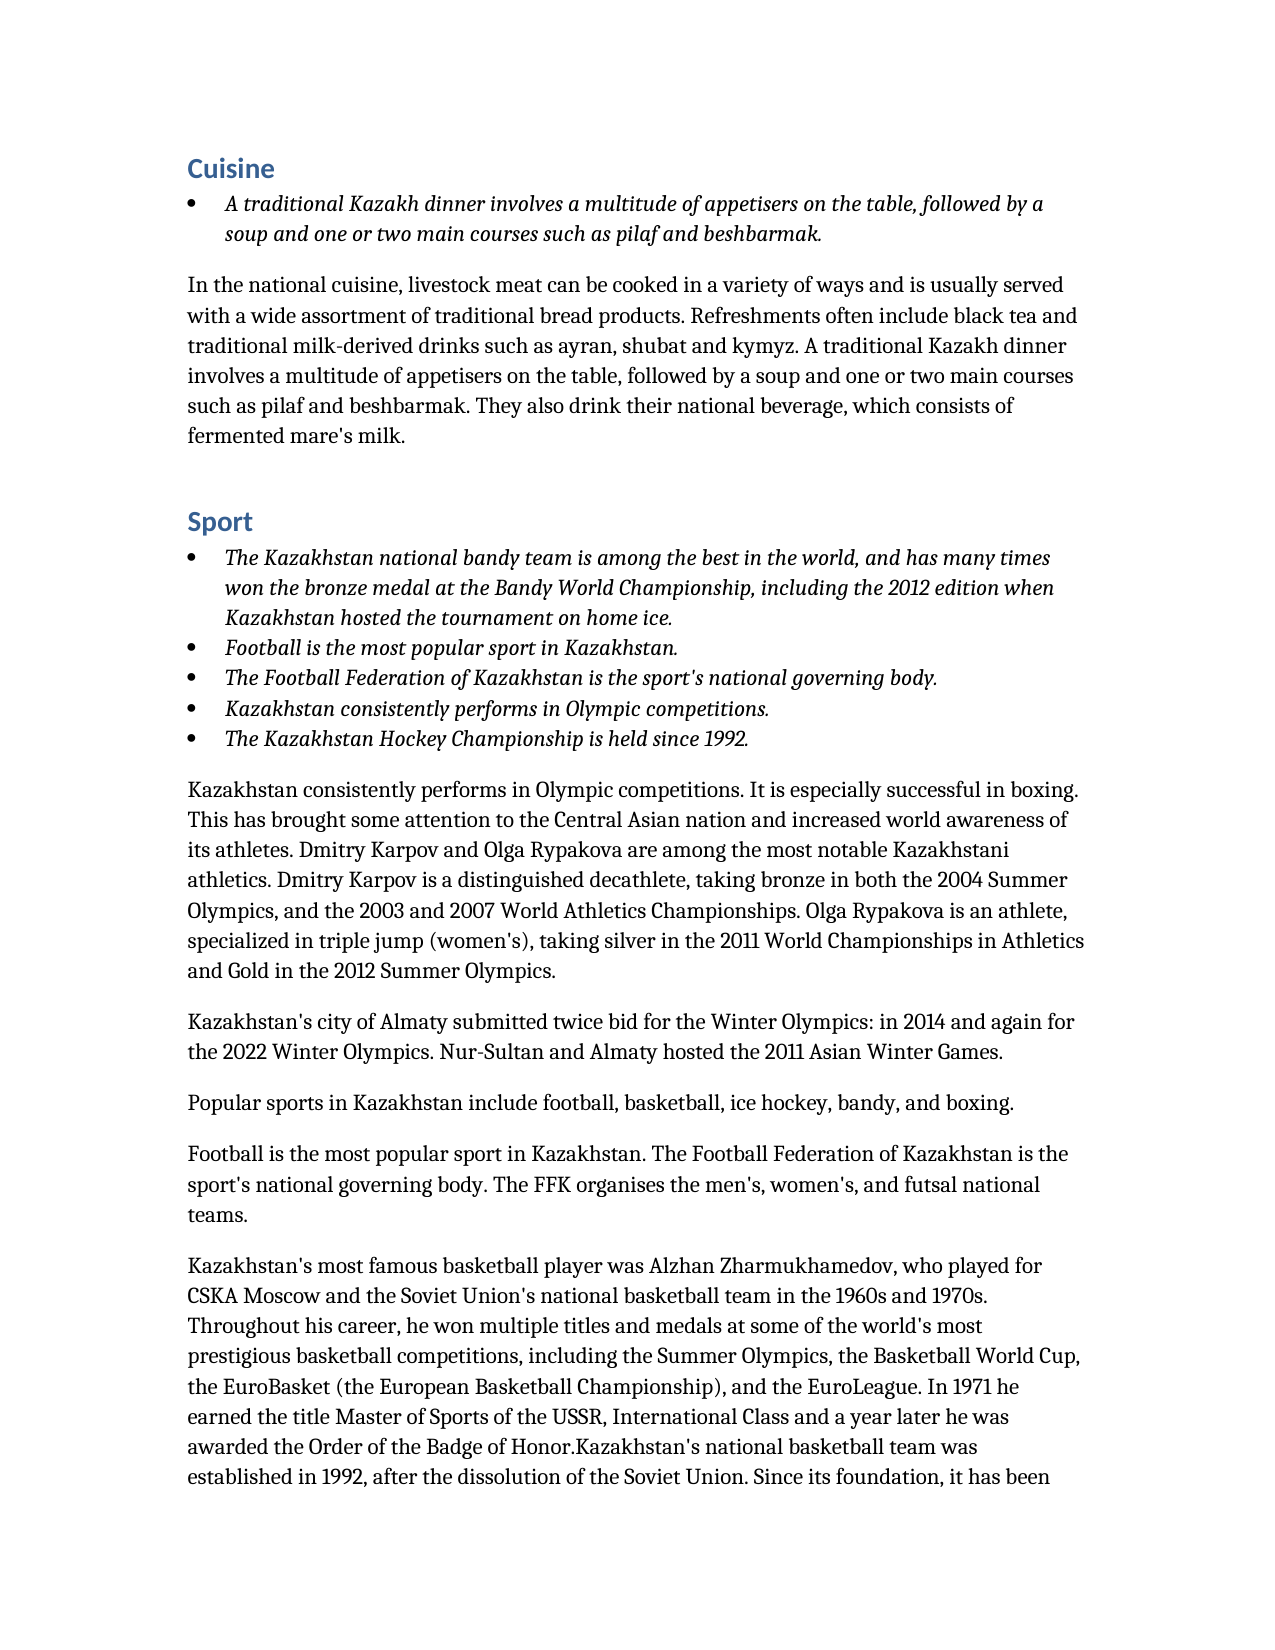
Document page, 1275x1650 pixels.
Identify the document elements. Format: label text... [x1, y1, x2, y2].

text Kazakhstan's city of Almaty submitted twice bid for the Winter Olympics: in 2014 and again for the 2022 Winter Olympics. Nur-Sultan and Almaty hosted the 2011 Asian Winter Games. [187, 1009, 1087, 1066]
subtitle Sport [187, 503, 1087, 539]
text Popular sports in Kazakhstan include football, basketball, ice hockey, bandy, and boxing. [187, 1090, 1087, 1117]
text Kazakhstan consistently performs in Olympic competitions. It is especially successful in boxing. This has brought some attention to the Central Asian nation and increased world awareness of its athletes. Dmitry Karpov and Olga Rypakova are among the most notable Kazakhstani athletics. Dmitry Karpov is a distinguished decathlete, taking bronze in both the 2004 Summer Olympics, and the 2003 and 2007 World Athletics Championships. Olga Rypakova is an athlete, specialized in triple jump (women's), taking silver in the 2011 World Championships in Athletics and Gold in the 2012 Summer Olympics. [187, 777, 1087, 984]
list The Kazakhstan Hockey Championship is held since 1992. [187, 726, 1087, 752]
list Kazakhstan consistently performs in Olympic competitions. [187, 695, 1087, 722]
list The Football Federation of Kazakhstan is the sport's national governing body. [187, 665, 1087, 692]
list Football is the most popular sport in Kazakhstan. [187, 635, 1087, 661]
text Football is the most popular sport in Kazakhstan. The Football Federation of Kazakhstan is the sport's national governing body. The FFK organises the men's, women's, and futsal national teams. [187, 1141, 1087, 1228]
list A traditional Kazakh dinner involves a multitude of appetisers on the table, followed by a soup and one or two main courses such as pilaf and beshbarmak. [187, 191, 1087, 247]
list The Kazakhstan national bandy team is among the best in the world, and has many times won the bronze medal at the Bandy World Championship, including the 2012 edition when Kazakhstan hosted the tournament on home ice. [187, 544, 1087, 631]
text Kazakhstan's most famous basketball player was Alzhan Zharmukhamedov, who played for CSKA Moscow and the Soviet Union's national basketball team in the 1960s and 1970s. Throughout his career, he won multiple titles and medals at some of the world's most prestigious basketball competitions, including the Summer Olympics, the Basketball World Cup, the EuroBasket (the European Basketball Championship), and the EuroLeague. In 1971 he earned the title Master of Sports of the USSR, International Class and a year later he was awarded the Order of the Badge of Honor.Kazakhstan's national basketball team was established in 1992, after the dissolution of the Soviet Union. Since its foundation, it has been [187, 1253, 1087, 1491]
text In the national cuisine, livestock meat can be cooked in a variety of ways and is usually served with a wide assortment of traditional bread products. Refreshments often include black tea and traditional milk-derived drinks such as ayran, shubat and kymyz. A traditional Kazakh dinner involves a multitude of appetisers on the table, followed by a soup and one or two main courses such as pilaf and beshbarmak. They also drink their national beverage, which consists of fermented mare's milk. [187, 272, 1087, 449]
subtitle Cuisine [187, 150, 1087, 186]
